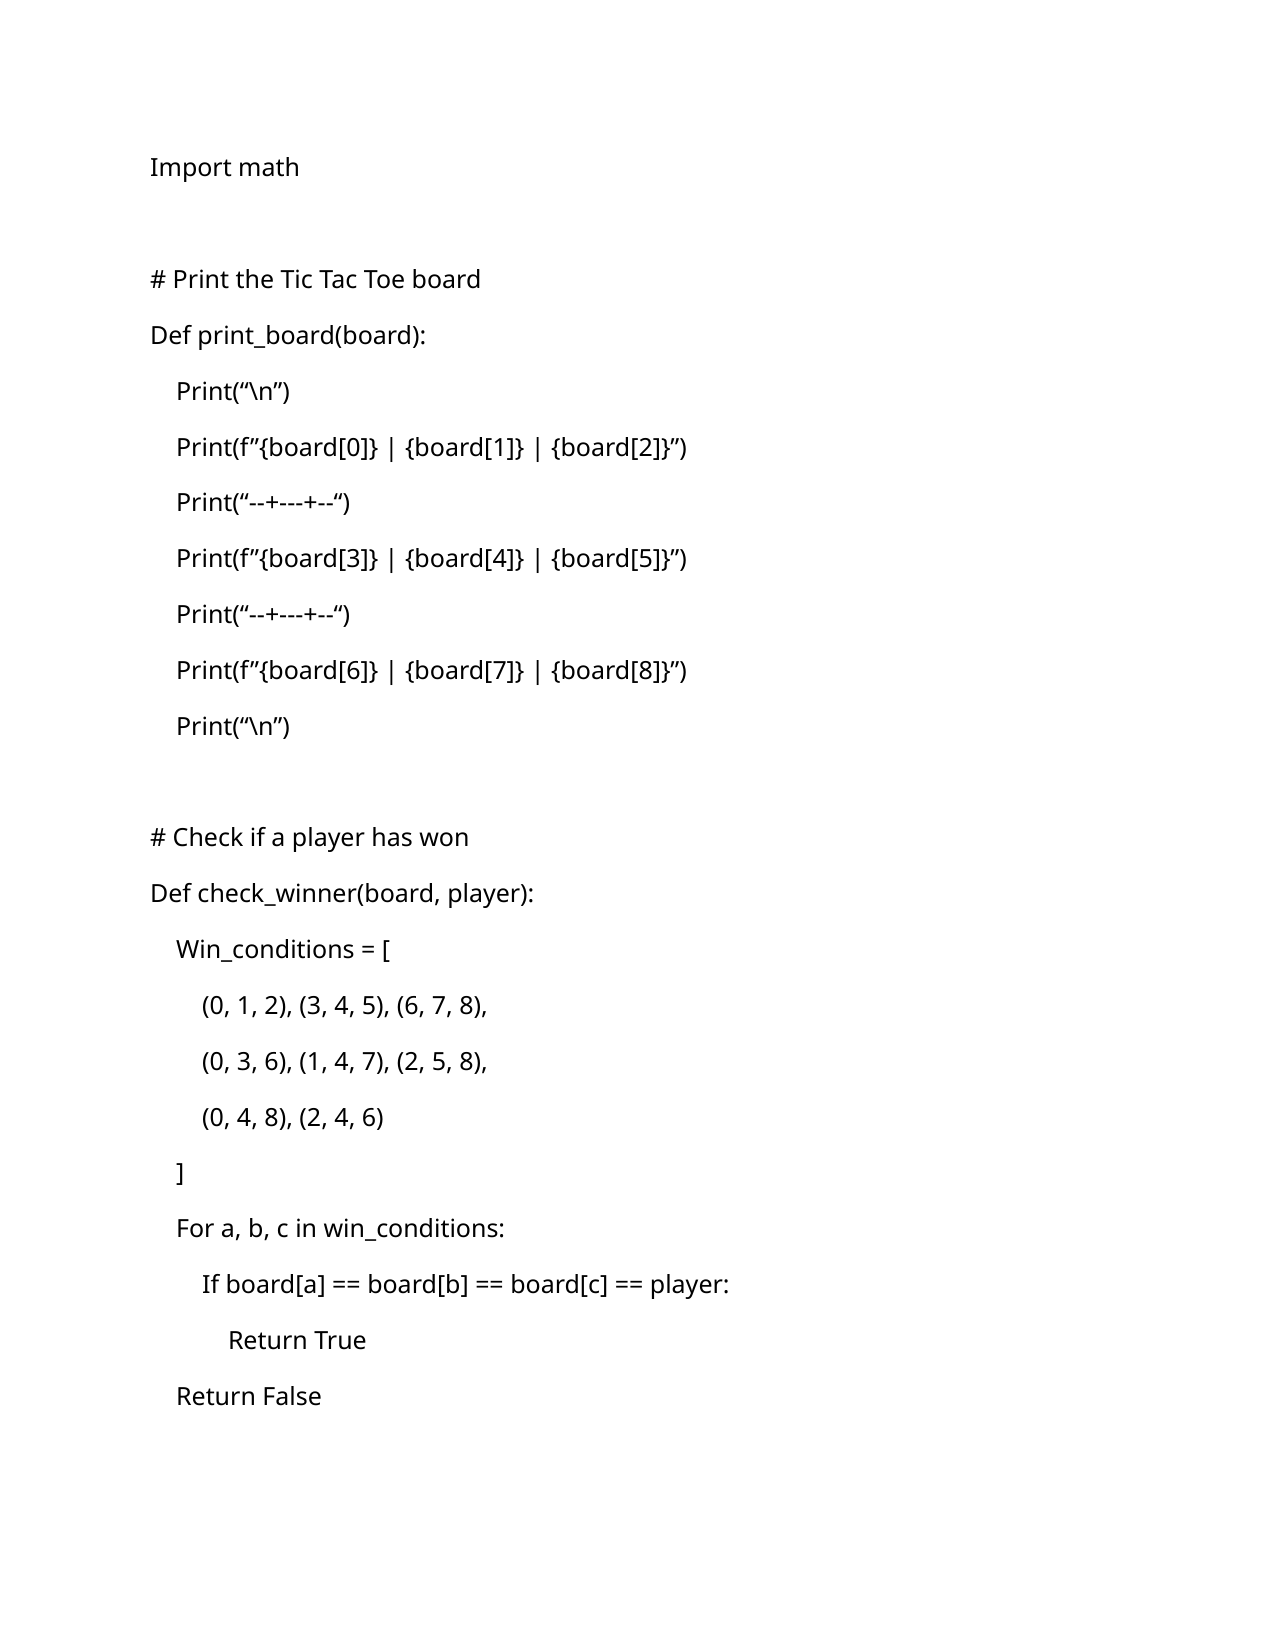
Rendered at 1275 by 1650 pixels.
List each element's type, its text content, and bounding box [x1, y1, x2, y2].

text Return False [150, 1378, 1125, 1412]
text (0, 1, 2), (3, 4, 5), (6, 7, 8), [150, 987, 1125, 1022]
text Import math [150, 150, 1125, 184]
text Print(“--+---+--“) [150, 597, 1125, 631]
text Print(f”{board[3]} | {board[4]} | {board[5]}”) [150, 541, 1125, 575]
text If board[a] == board[b] == board[c] == player: [150, 1267, 1125, 1301]
text Print(f”{board[6]} | {board[7]} | {board[8]}”) [150, 652, 1125, 687]
text # Check if a player has won [150, 820, 1125, 854]
text Print(“--+---+--“) [150, 485, 1125, 519]
text For a, b, c in win_conditions: [150, 1211, 1125, 1245]
text Print(“\n”) [150, 708, 1125, 742]
text Def print_board(board): [150, 317, 1125, 352]
text Return True [150, 1322, 1125, 1357]
text (0, 4, 8), (2, 4, 6) [150, 1099, 1125, 1133]
text Print(“\n”) [150, 373, 1125, 407]
text # Print the Tic Tac Toe board [150, 262, 1125, 296]
text Print(f”{board[0]} | {board[1]} | {board[2]}”) [150, 429, 1125, 463]
text Def check_winner(board, player): [150, 876, 1125, 910]
text Win_conditions = [ [150, 932, 1125, 966]
text ] [150, 1155, 1125, 1189]
text (0, 3, 6), (1, 4, 7), (2, 5, 8), [150, 1043, 1125, 1077]
